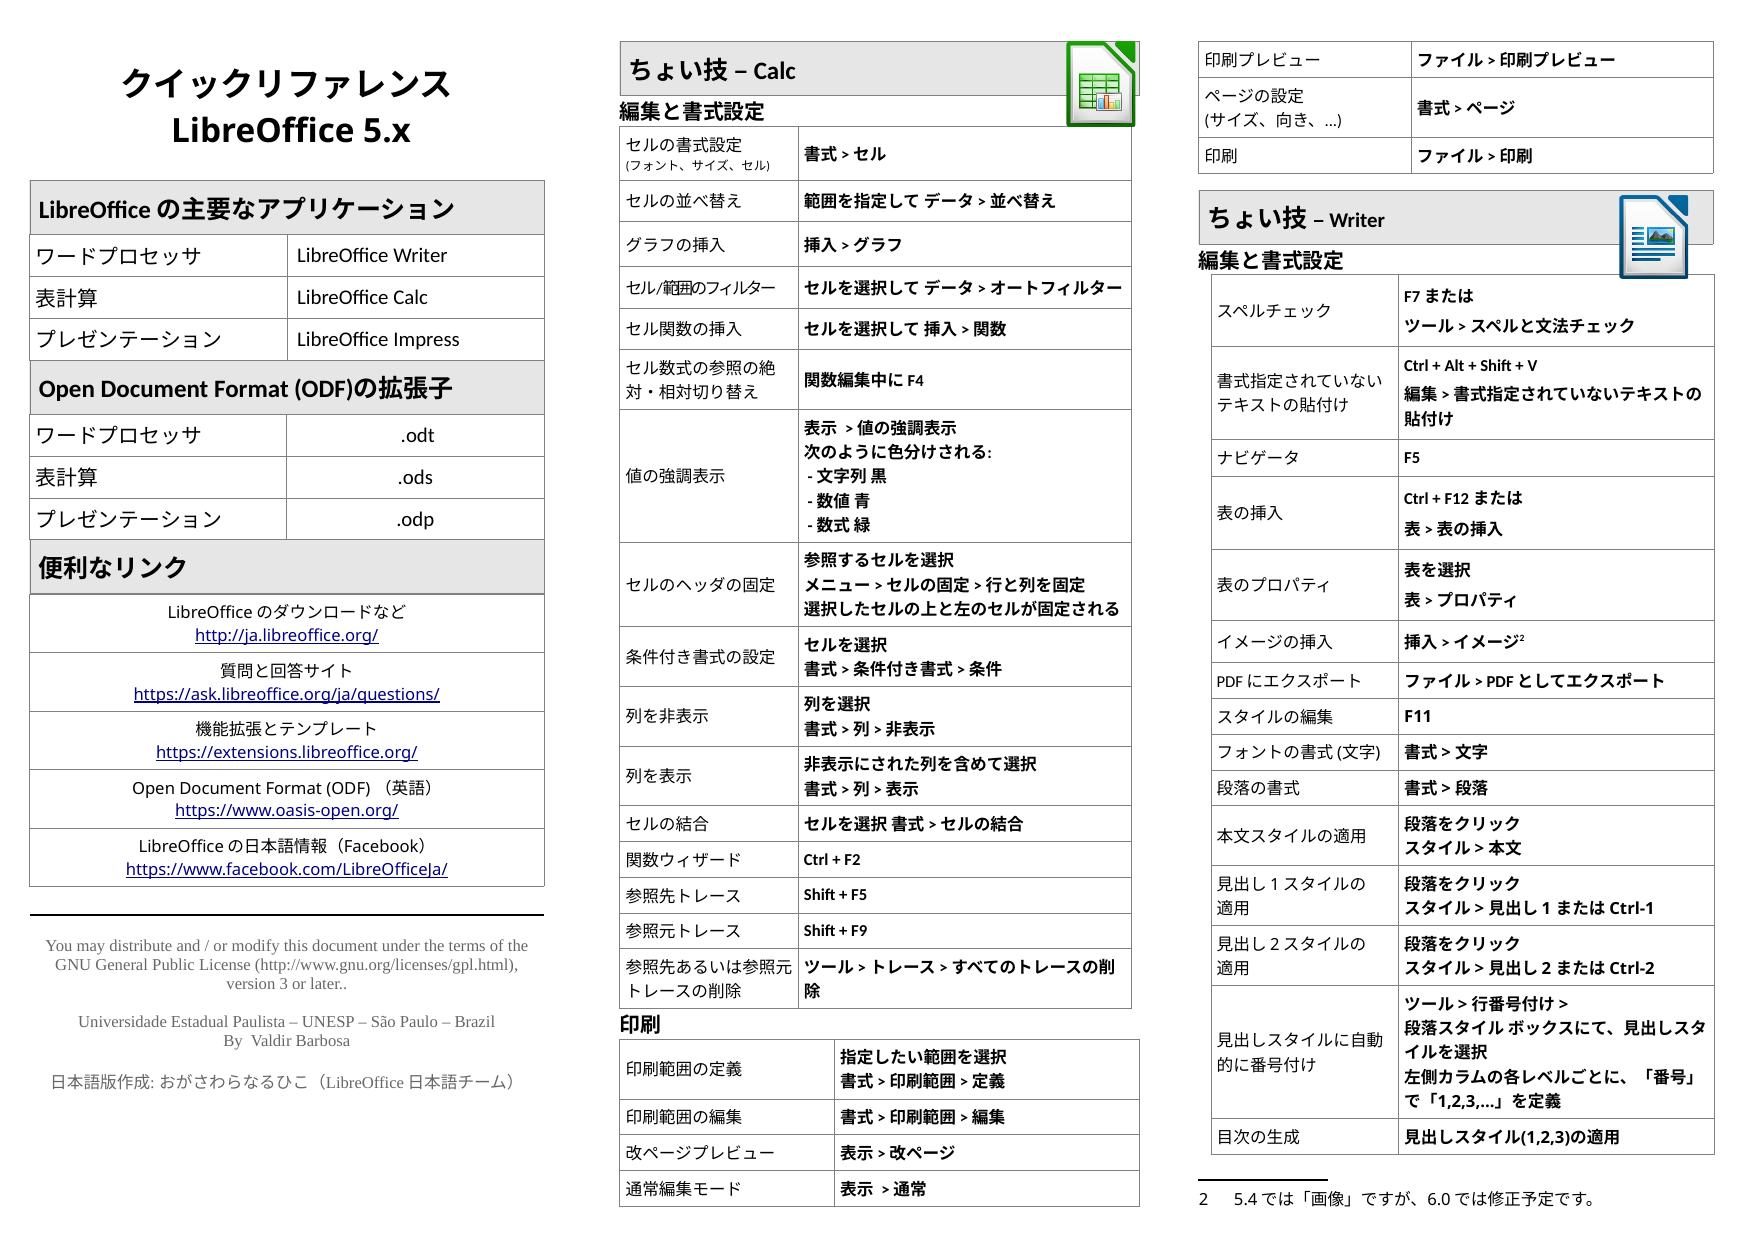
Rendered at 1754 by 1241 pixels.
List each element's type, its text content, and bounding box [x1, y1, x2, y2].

table_cell LibreOffice Impress [288, 319, 544, 360]
table_cell 表示 > 改ページ [835, 1135, 1139, 1170]
table_header .odt [287, 415, 544, 456]
table_cell フォントの書式 (文字) [1212, 735, 1398, 769]
text Universidade Estadual Paulista – UNESP – São Paulo – Brazil [29, 1012, 544, 1031]
table_cell 書式 > 印刷範囲 > 編集 [835, 1100, 1139, 1134]
table_cell セル関数の挿入 [620, 309, 798, 349]
table_cell 列を選択 書式 > 列 > 非表示 [799, 687, 1131, 746]
table_header F7 または ツール > スペルと文法チェック [1399, 275, 1714, 346]
table_cell 列を表示 [620, 747, 798, 805]
picture [1066, 41, 1136, 127]
text By Valdir Barbosa [29, 1031, 544, 1050]
table_cell 条件付き書式の設定 [620, 627, 798, 686]
table_cell グラフの挿入 [620, 222, 798, 266]
table_cell 表計算 [30, 457, 286, 497]
table_cell 書式 > 段落 [1399, 771, 1714, 805]
table_cell 挿入 > イメージ [1399, 621, 1714, 662]
table_cell 書式 > 文字 [1399, 735, 1714, 769]
table_cell 表示 > 値の強調表示 次のように色分けされる: - 文字列 黒 - 数値 青 - 数式 緑 [799, 410, 1131, 542]
table_cell 印刷範囲の編集 [620, 1100, 834, 1134]
subtitle 便利なリンク [31, 540, 544, 593]
table_cell 表を選択 表 > プロパティ [1399, 550, 1714, 620]
subtitle ちょい技 – Writer [1200, 191, 1713, 244]
table_cell 本文スタイルの適用 [1212, 806, 1398, 865]
table_cell Ctrl + F12 または 表 > 表の挿入 [1399, 477, 1714, 548]
table_cell 機能拡張とテンプレート https://extensions.libreoffice.org/ [30, 712, 544, 769]
table_cell 参照元トレース [620, 914, 798, 948]
table_cell 段落をクリック スタイル > 本文 [1399, 806, 1714, 865]
table_cell セル数式の参照の絶対・相対切り替え [620, 350, 798, 409]
table_cell セルの結合 [620, 806, 798, 841]
table_cell 挿入 > グラフ [799, 222, 1131, 266]
table_cell 通常編集モード [620, 1171, 834, 1206]
table_cell プレゼンテーション [30, 319, 287, 360]
table_cell 改ページプレビュー [620, 1135, 834, 1170]
subtitle LibreOfficeの主要なアプリケーション [31, 181, 544, 234]
table_header セルの書式設定 (フォント、サイズ、セル) [620, 127, 798, 179]
table_cell プレゼンテーション [30, 499, 286, 539]
table_header スペルチェック [1212, 275, 1398, 346]
table_header LibreOffice Writer [288, 235, 544, 276]
table_header ワードプロセッサ [30, 235, 287, 276]
table_cell セルのヘッダの固定 [620, 543, 798, 626]
table_cell セルを選択して 挿入 > 関数 [799, 309, 1131, 349]
table_cell 表示 > 通常 [835, 1171, 1139, 1206]
table_cell 段落の書式 [1212, 771, 1398, 805]
table_cell LibreOfficeの日本語情報（Facebook） https://www.facebook.com/LibreOfficeJa/ [30, 829, 544, 886]
table_cell Open Document Format (ODF) （英語） https://www.oasis-open.org/ [30, 770, 544, 827]
table_cell 参照するセルを選択 メニュー > セルの固定 > 行と列を固定 選択したセルの上と左のセルが固定される [799, 543, 1131, 626]
table_cell 書式指定されていないテキストの貼付け [1212, 347, 1398, 438]
table_header 印刷範囲の定義 [620, 1040, 834, 1098]
table_cell ナビゲータ [1212, 440, 1398, 476]
table_cell 参照先トレース [620, 878, 798, 913]
table_cell LibreOffice Calc [288, 277, 544, 318]
table_cell F11 [1399, 699, 1714, 734]
table_cell セルを選択して データ > オートフィルター [799, 267, 1131, 308]
table_cell 関数編集中に F4 [799, 350, 1131, 409]
text クイックリファレンス [29, 58, 544, 106]
table_cell 表のプロパティ [1212, 550, 1398, 620]
table_cell 見出し2スタイルの 適用 [1212, 926, 1398, 985]
table_cell 目次の生成 [1212, 1119, 1398, 1154]
table_cell 範囲を指定して データ > 並べ替え [799, 181, 1131, 221]
table_cell Shift + F9 [799, 914, 1131, 948]
table_cell 値の強調表示 [620, 410, 798, 542]
table_cell 印刷 [1199, 138, 1411, 173]
table_header 書式 > セル [799, 127, 1131, 179]
table_cell 見出しスタイル(1,2,3)の適用 [1399, 1119, 1714, 1154]
table_header LibreOfficeのダウンロードなど http://ja.libreoffice.org/ [30, 595, 544, 652]
subtitle [1689, 245, 1713, 274]
table_cell ページの設定 (サイズ、向き、...) [1199, 78, 1411, 137]
text LibreOffice 5.x [29, 106, 544, 152]
subtitle 編集と書式設定 [1198, 244, 1619, 274]
subtitle 印刷 [619, 1008, 1139, 1038]
table_cell 見出しスタイルに自動的に番号付け [1212, 986, 1398, 1118]
table_cell スタイルの編集 [1212, 699, 1398, 734]
table_cell 参照先あるいは参照元トレースの削除 [620, 949, 798, 1008]
subtitle ちょい技 – Calc [621, 42, 1066, 95]
table_cell 非表示にされた列を含めて選択 書式 > 列 > 表示 [799, 747, 1131, 805]
table_cell .ods [287, 457, 544, 497]
table_cell PDFにエクスポート [1212, 663, 1398, 698]
table_cell 見出し1スタイルの 適用 [1212, 866, 1398, 925]
table_cell セルを選択 書式 > 条件付き書式 > 条件 [799, 627, 1131, 686]
subtitle 編集と書式設定 [619, 96, 1066, 126]
table_cell ファイル > 印刷プレビュー [1412, 42, 1713, 77]
text You may distribute and / or modify this document under the terms of the GNU General Public License (http://www.gnu.org/licenses/gpl.html), version 3 or later.. [29, 935, 544, 993]
table_cell .odp [287, 499, 544, 539]
table_cell 関数ウィザード [620, 842, 798, 877]
subtitle Open Document Format (ODF)の拡張子 [31, 361, 544, 414]
table_header ワードプロセッサ [30, 415, 286, 456]
table_cell 書式 > ページ [1412, 78, 1713, 137]
table_cell 段落をクリック スタイル > 見出し1 または Ctrl-1 [1399, 866, 1714, 925]
table_cell ツール > トレース > すべてのトレースの削除 [799, 949, 1131, 1008]
table_cell 印刷プレビュー [1199, 42, 1411, 77]
table_cell ファイル > 印刷 [1412, 138, 1713, 173]
table_header 指定したい範囲を選択 書式 > 印刷範囲 > 定義 [835, 1040, 1139, 1098]
table_cell 段落をクリック スタイル > 見出し2 または Ctrl-2 [1399, 926, 1714, 985]
table_cell Shift + F5 [799, 878, 1131, 913]
picture [1619, 195, 1689, 279]
table_cell セルの並べ替え [620, 181, 798, 221]
table_cell セル/範囲のフィルター [620, 267, 798, 308]
table_cell ファイル > PDFとしてエクスポート [1399, 663, 1714, 698]
text 日本語版作成: おがさわらなるひこ（LibreOffice日本語チーム） [29, 1069, 544, 1094]
table_cell ツール > 行番号付け > 段落スタイル ボックスにて、見出しスタイルを選択 左側カラムの各レベルごとに、「番号」で「1,2,3,…」を定義 [1399, 986, 1714, 1118]
table_cell Ctrl + Alt + Shift + V 編集 > 書式指定されていないテキストの貼付け [1399, 347, 1714, 438]
table_cell イメージの挿入 [1212, 621, 1398, 662]
table_cell Ctrl + F2 [799, 842, 1131, 877]
table_cell 表計算 [30, 277, 287, 318]
table_cell 表の挿入 [1212, 477, 1398, 548]
table_cell 質問と回答サイト https://ask.libreoffice.org/ja/questions/ [30, 653, 544, 711]
table_cell F5 [1399, 440, 1714, 476]
table_cell セルを選択 書式 > セルの結合 [799, 806, 1131, 841]
table_cell 列を非表示 [620, 687, 798, 746]
